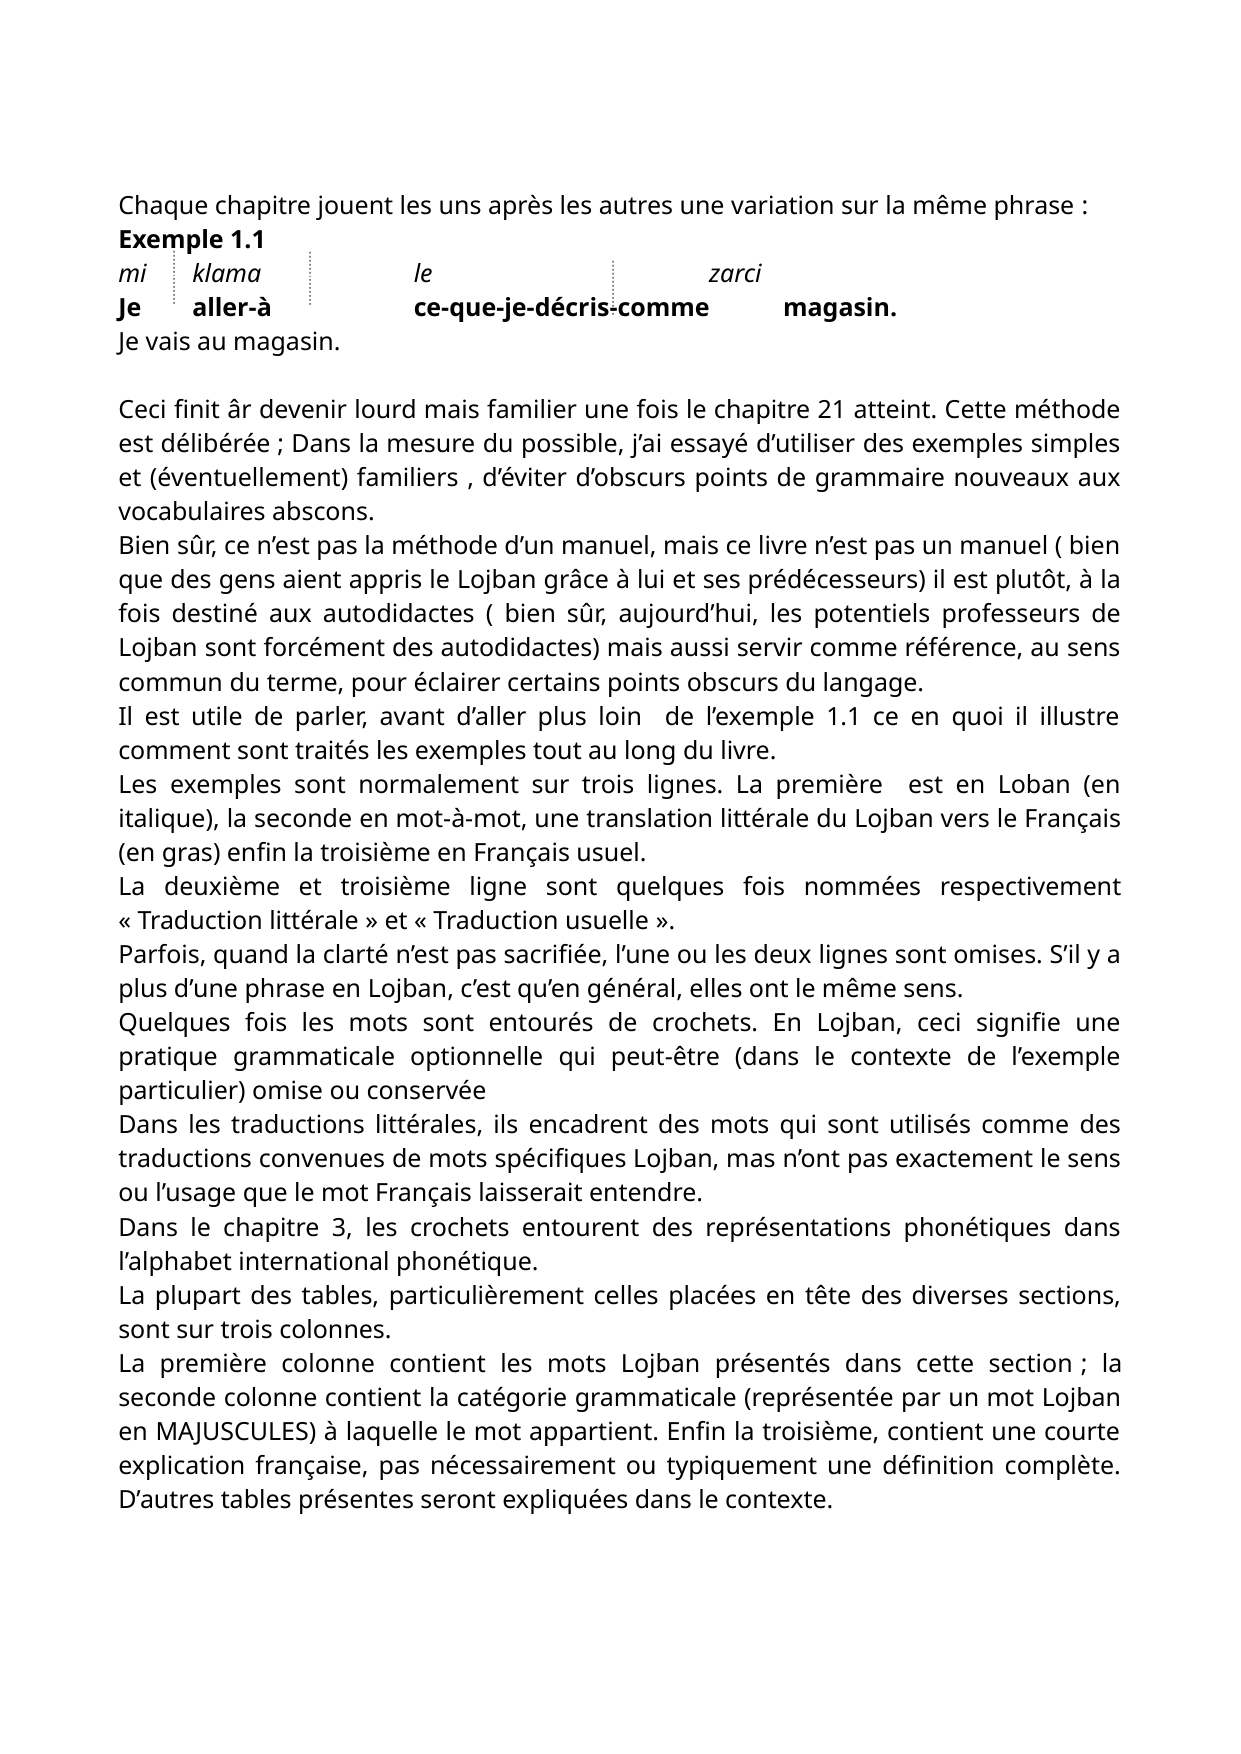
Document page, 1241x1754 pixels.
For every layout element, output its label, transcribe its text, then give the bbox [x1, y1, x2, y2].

text Dans les traductions littérales, ils encadrent des mots qui sont utilisés comme des traductions convenues de mots spécifiques Lojban, mas n’ont pas exactement le sens ou l’usage que le mot Français laisserait entendre. [118, 1107, 1122, 1209]
text klama [181, 255, 305, 289]
text Chaque chapitre jouent les uns après les autres une variation sur la même phrase : [118, 187, 1122, 221]
text La deuxième et troisième ligne sont quelques fois nommées respectivement « Traduction littérale » et « Traduction usuelle ». [118, 868, 1122, 937]
text Bien sûr, ce n’est pas la méthode d’un manuel, mais ce livre n’est pas un manuel ( bien que des gens aient appris le Lojban grâce à lui et ses prédécesseurs) il est plutôt, à la fois destiné aux autodidactes ( bien sûr, aujourd’hui, les potentiels professeurs de Lojban sont forcément des autodidactes) mais aussi servir comme référence, au sens commun du terme, pour éclairer certains points obscurs du langage. [118, 528, 1122, 698]
text Je vais au magasin. [118, 323, 1122, 358]
text Quelques fois les mots sont entourés de crochets. En Lojban, ceci signifie une pratique grammaticale optionnelle qui peut-être (dans le contexte de l’exemple particulier) omise ou conservée [118, 1005, 1122, 1107]
text mi [118, 255, 169, 289]
text Exemple 1.1 [118, 221, 1122, 255]
text Il est utile de parler, avant d’aller plus loin de l’exemple 1.1 ce en quoi il illustre comment sont traités les exemples tout au long du livre. [118, 698, 1122, 766]
text La plupart des tables, particulièrement celles placées en tête des diverses sections, sont sur trois colonnes. [118, 1277, 1122, 1345]
text Je aller-à ce-que-je-décris-comme magasin. [118, 289, 1122, 323]
picture [169, 245, 181, 307]
picture [608, 255, 619, 318]
text Les exemples sont normalement sur trois lignes. La première est en Loban (en italique), la seconde en mot-à-mot, une translation littérale du Lojban vers le Français (en gras) enfin la troisième en Français usuel. [118, 766, 1122, 868]
text La première colonne contient les mots Lojban présentés dans cette section ; la seconde colonne contient la catégorie grammaticale (représentée par un mot Lojban en MAJUSCULES) à laquelle le mot appartient. Enfin la troisième, contient une courte explication française, pas nécessairement ou typiquement une définition complète. D’autres tables présentes seront expliquées dans le contexte. [118, 1345, 1122, 1516]
text Dans le chapitre 3, les crochets entourent des représentations phonétiques dans l’alphabet international phonétique. [118, 1209, 1122, 1277]
text Parfois, quand la clarté n’est pas sacrifiée, l’une ou les deux lignes sont omises. S’il y a plus d’une phrase en Lojban, c’est qu’en général, elles ont le même sens. [118, 937, 1122, 1005]
picture [305, 246, 317, 308]
text zarci [619, 255, 1122, 289]
text le [317, 255, 608, 289]
text Ceci finit âr devenir lourd mais familier une fois le chapitre 21 atteint. Cette méthode est délibérée ; Dans la mesure du possible, j’ai essayé d’utiliser des exemples simples et (éventuellement) familiers , d’éviter d’obscurs points de grammaire nouveaux aux vocabulaires abscons. [118, 392, 1122, 528]
